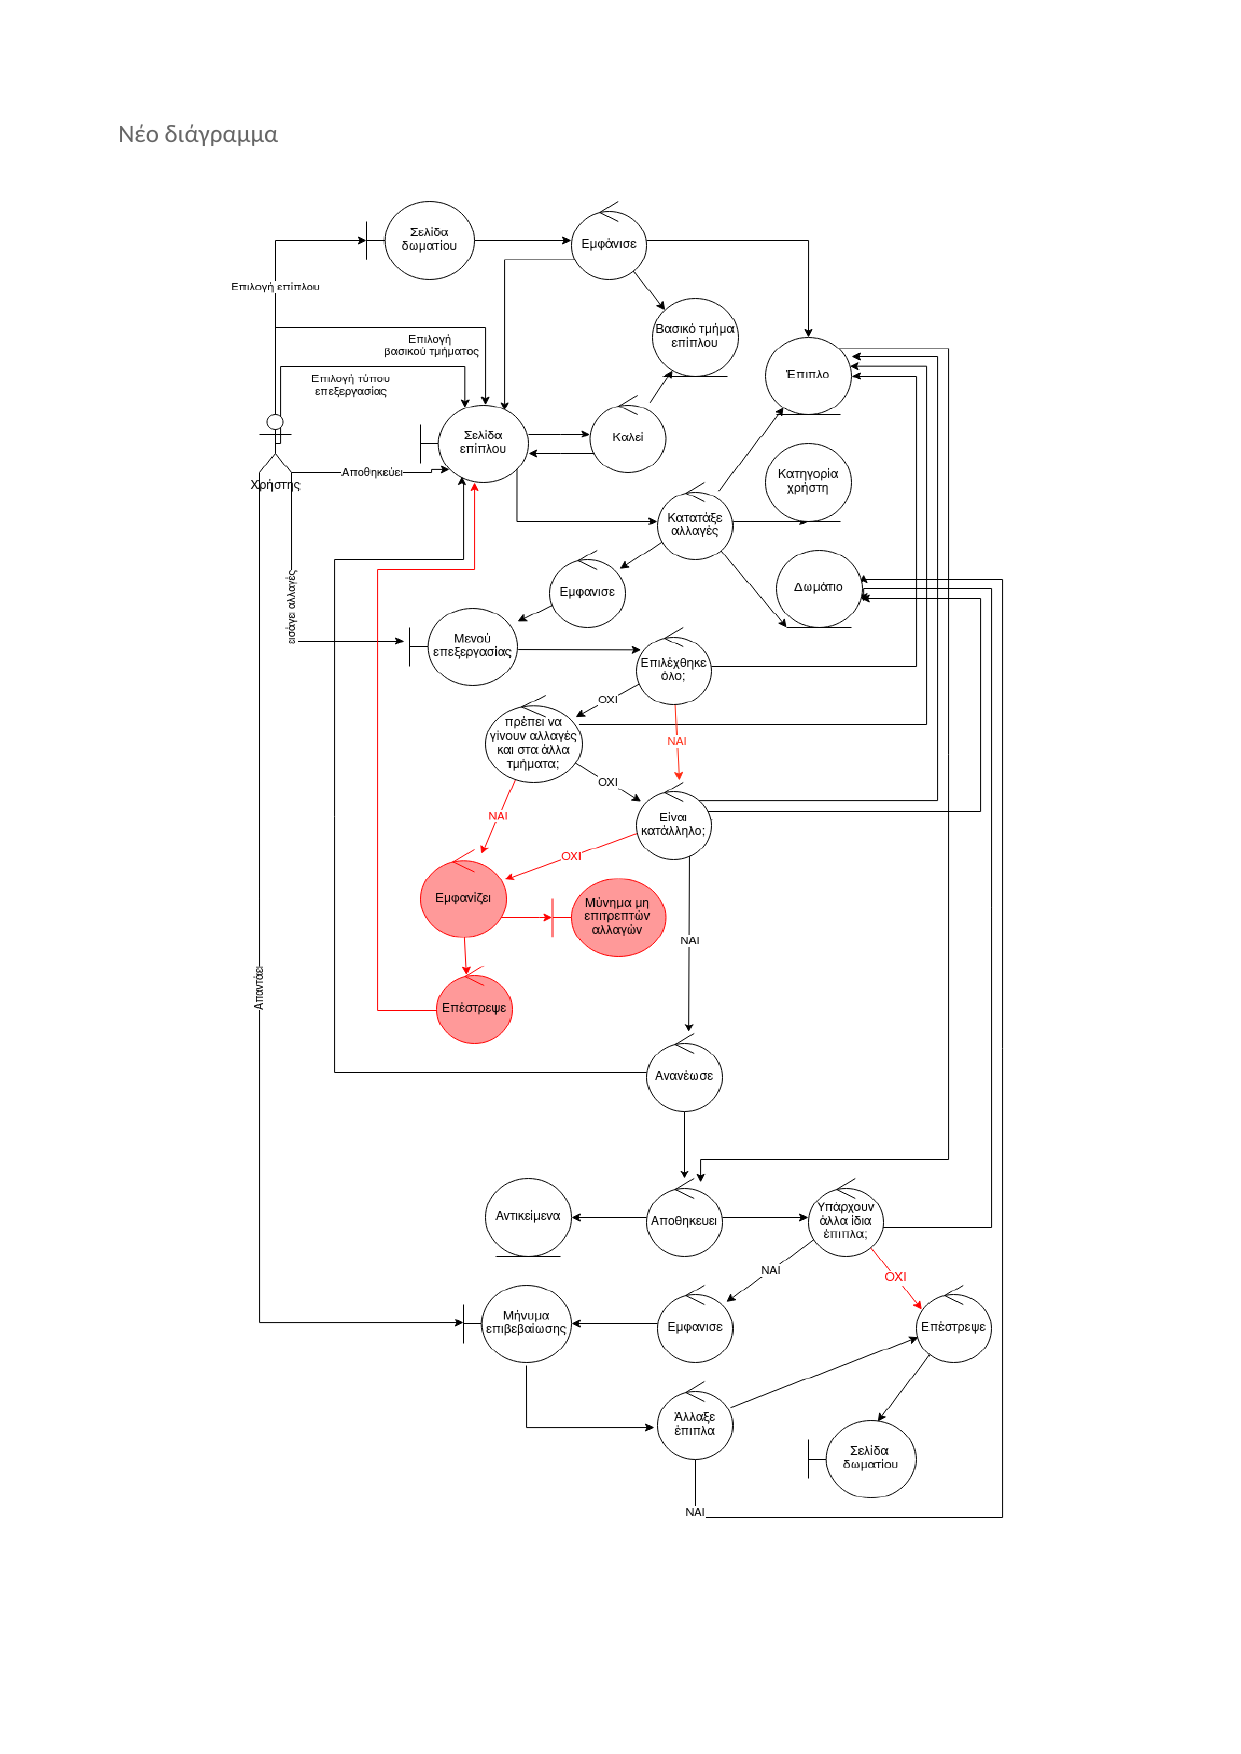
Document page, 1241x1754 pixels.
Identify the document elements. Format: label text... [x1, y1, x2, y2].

subtitle Νέο διάγραμμα [118, 118, 1122, 149]
